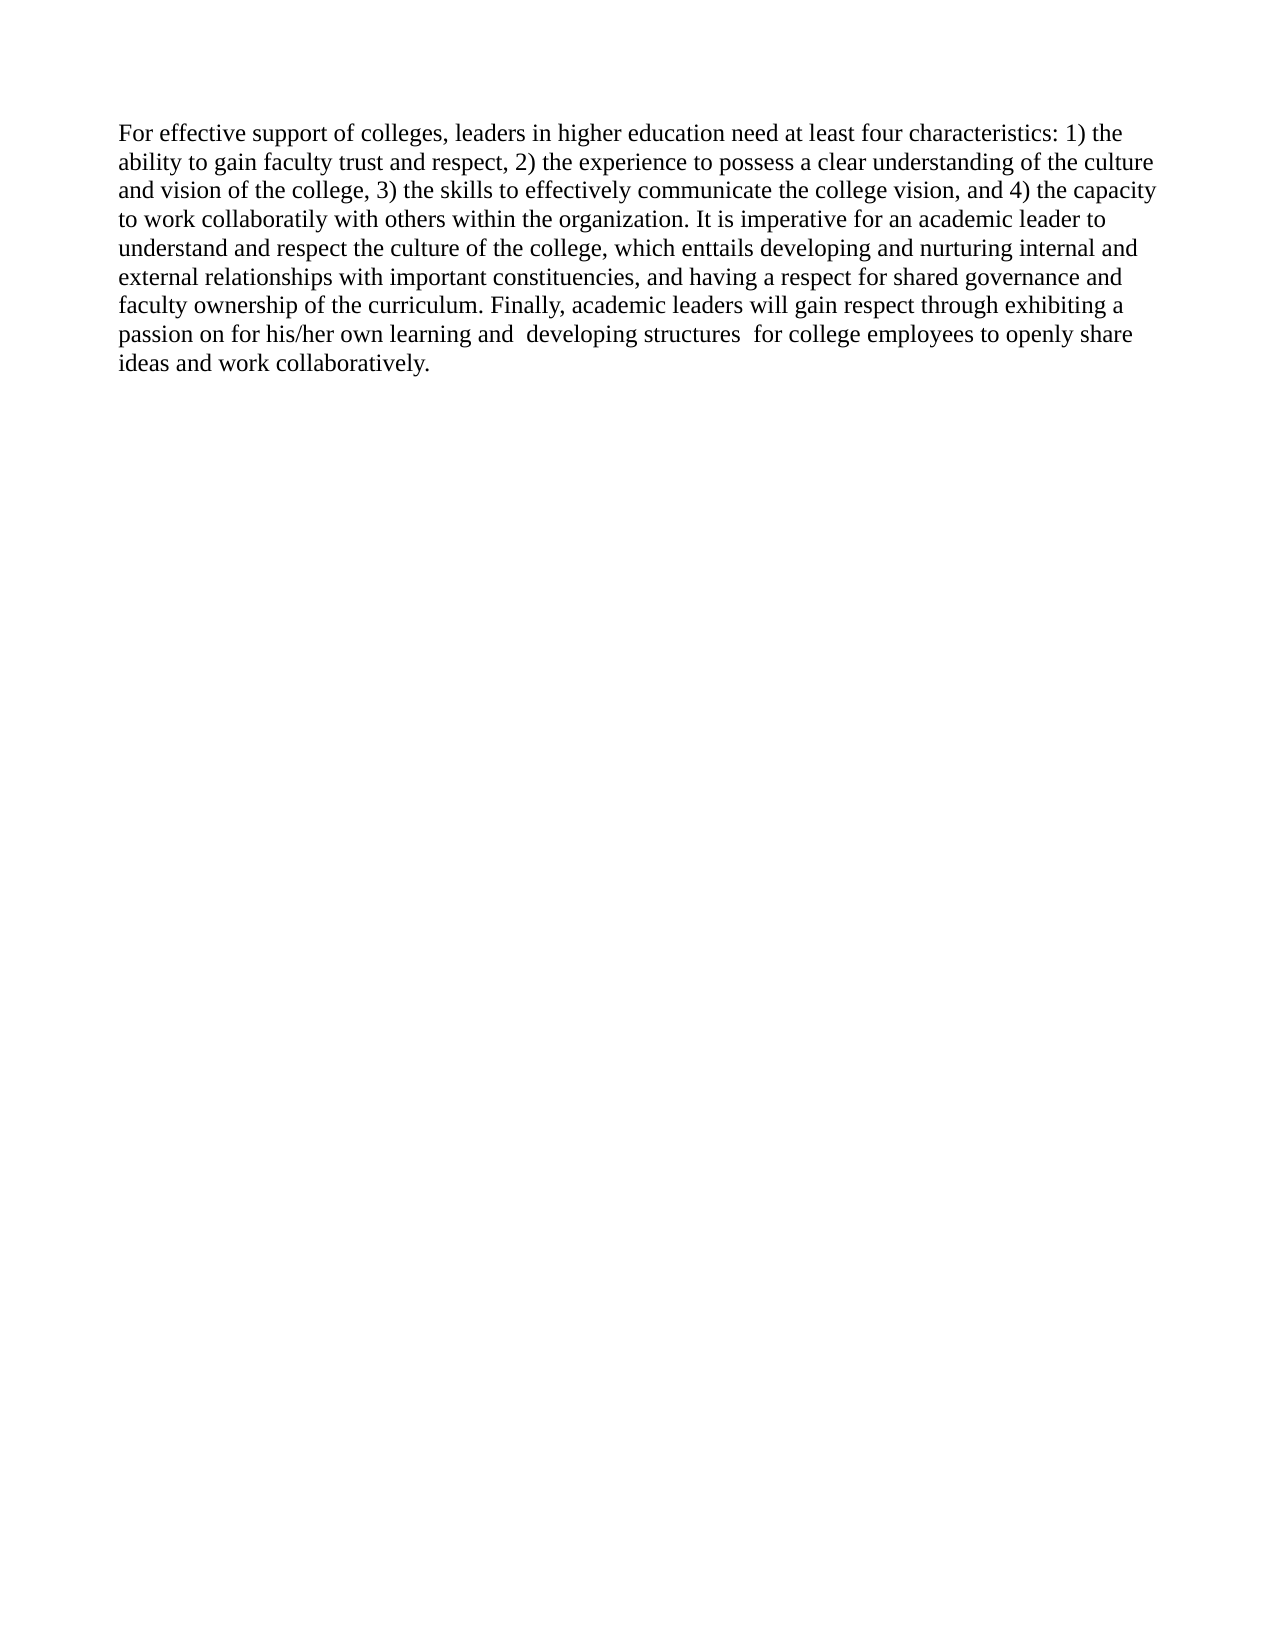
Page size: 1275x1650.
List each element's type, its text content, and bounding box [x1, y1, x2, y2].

text For effective support of colleges, leaders in higher education need at least four characteristics: 1) the ability to gain faculty trust and respect, 2) the experience to possess a clear understanding of the culture and vision of the college, 3) the skills to effectively communicate the college vision, and 4) the capacity to work collaboratily with others within the organization. It is imperative for an academic leader to understand and respect the culture of the college, which enttails developing and nurturing internal and external relationships with important constituencies, and having a respect for shared governance and faculty ownership of the curriculum. Finally, academic leaders will gain respect through exhibiting a passion on for his/her own learning and developing structures for college employees to openly share ideas and work collaboratively. [118, 118, 1157, 377]
